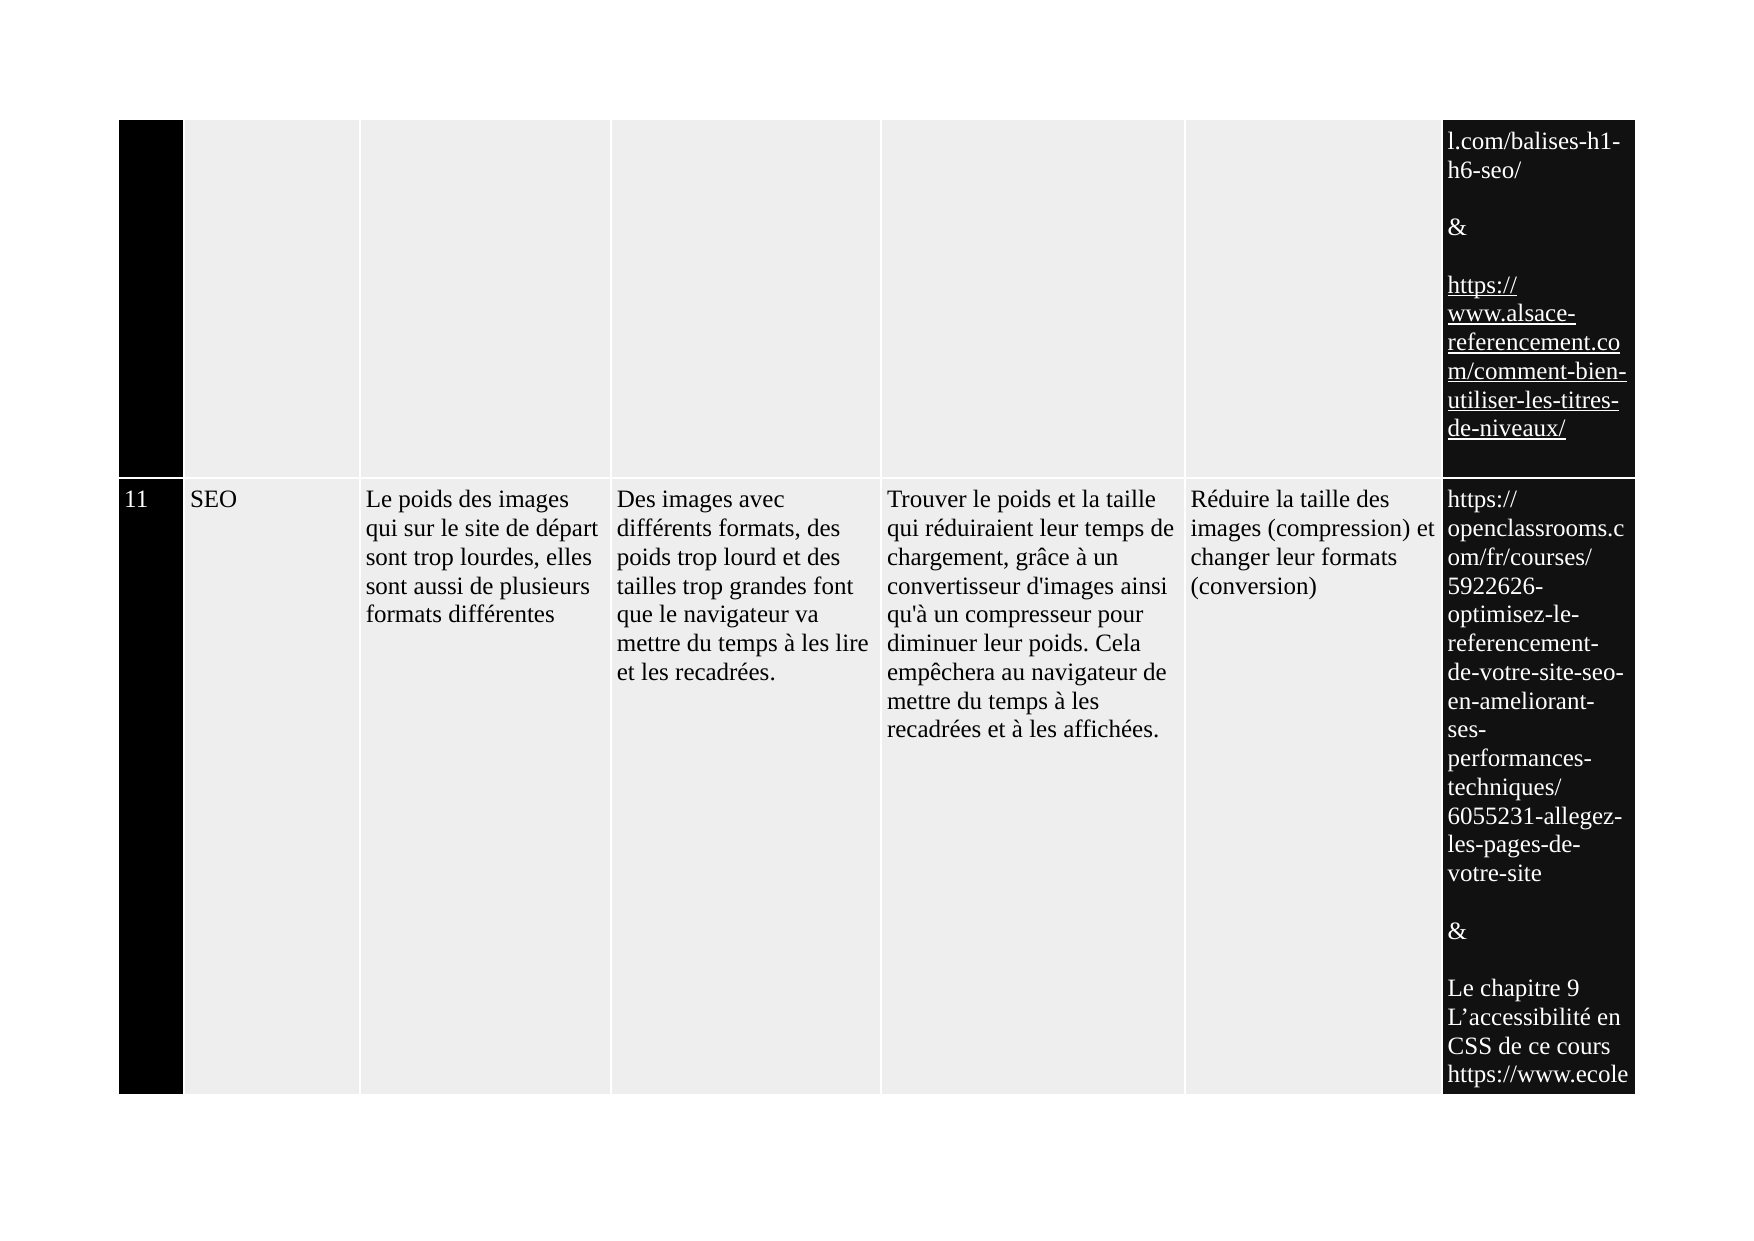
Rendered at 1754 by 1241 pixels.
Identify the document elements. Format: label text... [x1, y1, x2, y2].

table_cell l.com/balises-h1-h6-seo/ & https://www.alsace-referencement.com/comment-bien-utiliser-les-titres-de-niveaux/ [1443, 120, 1635, 477]
table_cell [185, 120, 359, 477]
table_cell Trouver le poids et la taille qui réduiraient leur temps de chargement, grâce à un convertisseur d'images ainsi qu'à un compresseur pour diminuer leur poids. Cela empêchera au navigateur de mettre du temps à les recadrées et à les affichées. [882, 479, 1184, 1094]
table_cell [612, 120, 880, 477]
table_cell [1186, 120, 1441, 477]
table_cell [882, 120, 1184, 477]
table_cell https://openclassrooms.com/fr/courses/5922626-optimisez-le-referencement-de-votre-site-seo-en-ameliorant-ses-performances-techniques/6055231-allegez-les-pages-de-votre-site & Le chapitre 9 L’accessibilité en CSS de ce cours https://www.ecole- [1443, 479, 1635, 1094]
table_cell SEO [185, 479, 359, 1094]
table_cell Des images avec différents formats, des poids trop lourd et des tailles trop grandes font que le navigateur va mettre du temps à les lire et les recadrées. [612, 479, 880, 1094]
table_cell Réduire la taille des images (compression) et changer leur formats (conversion) [1186, 479, 1441, 1094]
table_cell [119, 120, 183, 477]
table_cell [361, 120, 610, 477]
table_cell 11 [119, 479, 183, 1094]
table_cell Le poids des images qui sur le site de départ sont trop lourdes, elles sont aussi de plusieurs formats différentes [361, 479, 610, 1094]
